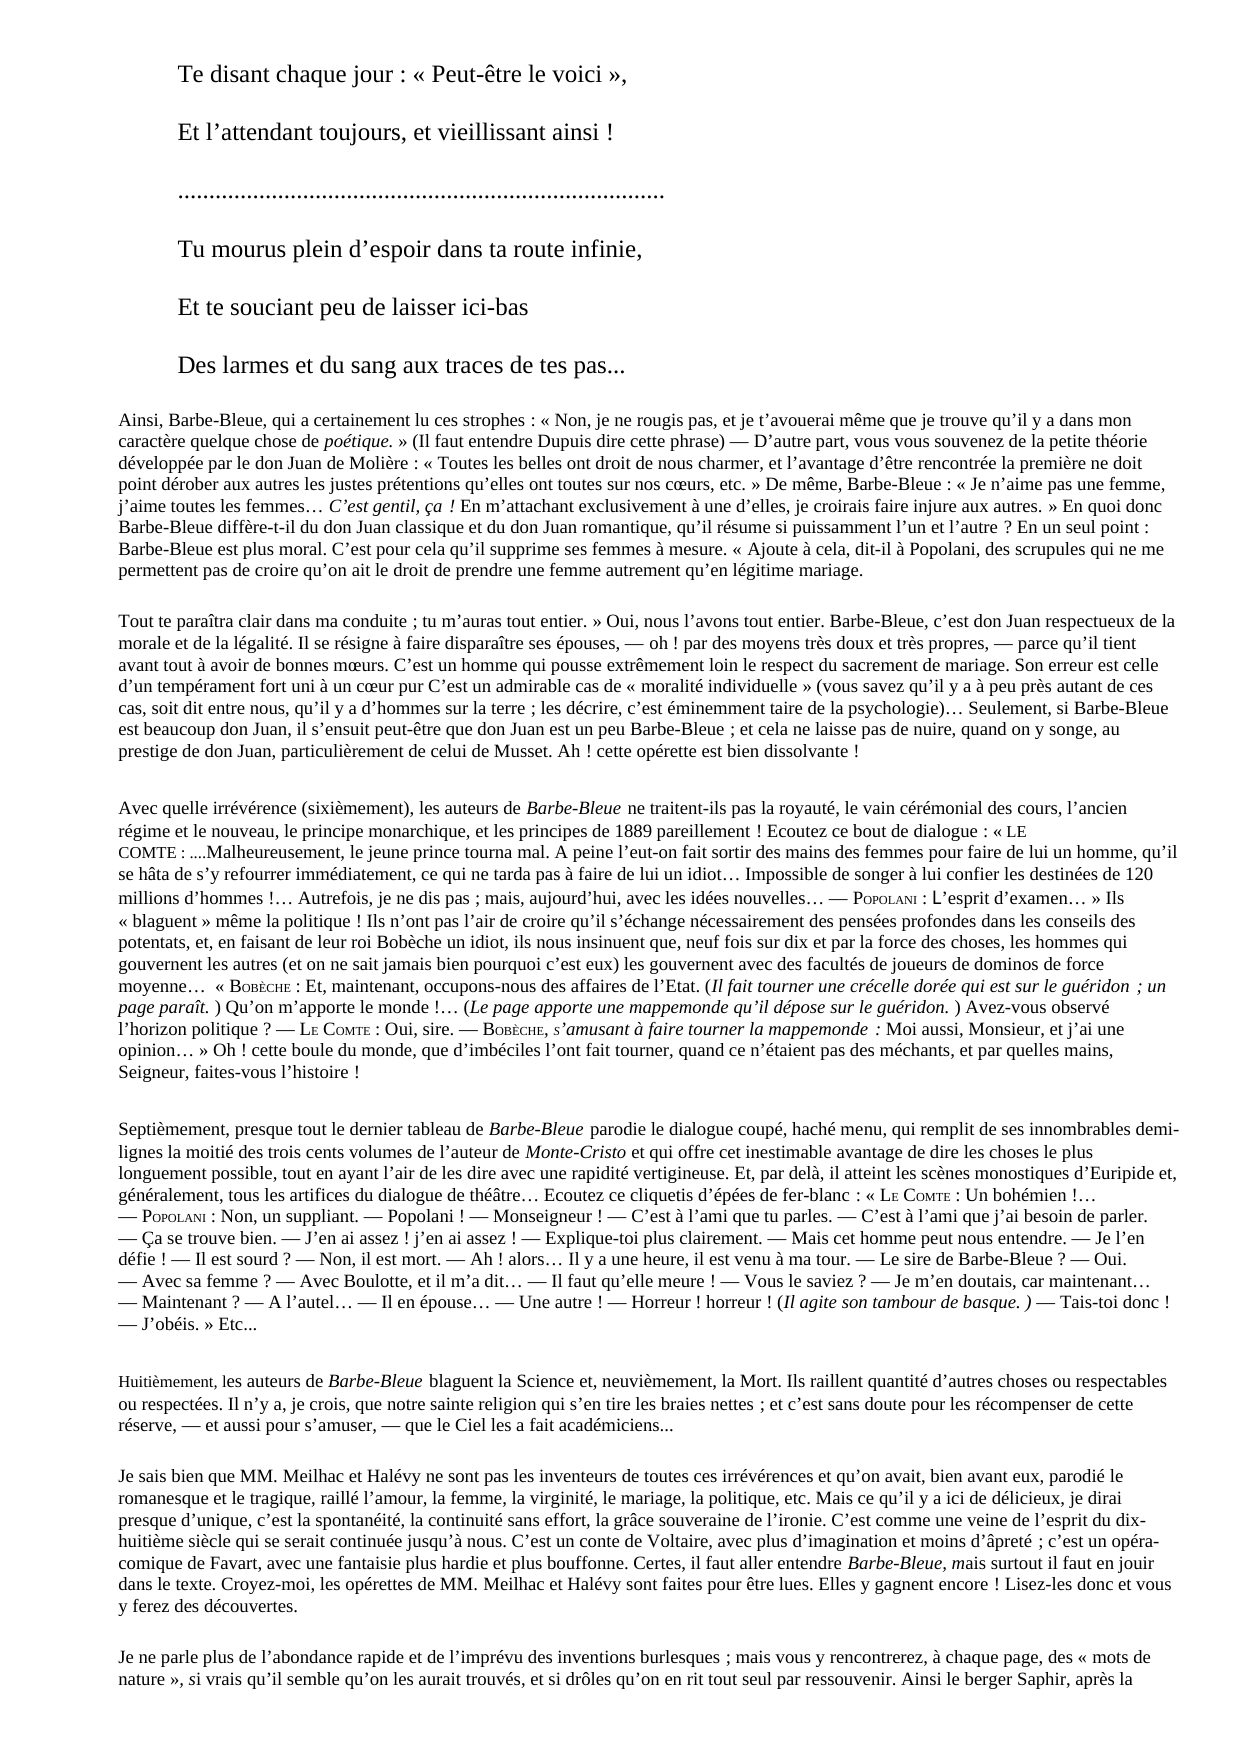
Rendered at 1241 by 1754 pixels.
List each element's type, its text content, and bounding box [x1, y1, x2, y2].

text Septièmement, presque tout le dernier tableau de Barbe-Bleue parodie le dialogue coupé, haché menu, qui remplit de ses innombrables demi-lignes la moitié des trois cents volumes de l’auteur de Monte-Cristo et qui offre cet inestimable avantage de dire les choses le plus longuement possible, tout en ayant l’air de les dire avec une rapidité vertigineuse. Et, par delà, il atteint les scènes monostiques d’Euripide et, généralement, tous les artifices du dialogue de théâtre… Ecoutez ce cliquetis d’épées de fer-blanc : « Le Comte : Un bohémien !… — Popolani : Non, un suppliant. — Popolani ! — Monseigneur ! — C’est à l’ami que tu parles. — C’est à l’ami que j’ai besoin de parler. — Ça se trouve bien. — J’en ai assez ! j’en ai assez ! — Explique-toi plus clairement. — Mais cet homme peut nous entendre. — Je l’en défie ! — Il est sourd ? — Non, il est mort. — Ah ! alors… Il y a une heure, il est venu à ma tour. — Le sire de Barbe-Bleue ? — Oui. — Avec sa femme ? — Avec Boulotte, et il m’a dit… — Il faut qu’elle meure ! — Vous le saviez ? — Je m’en doutais, car maintenant… — Maintenant ? — A l’autel… — Il en épouse… — Une autre ! — Horreur ! horreur ! (Il agite son tambour de basque. ) — Tais-toi donc ! — J’obéis. » Etc... [118, 1112, 1181, 1334]
text Des larmes et du sang aux traces de tes pas... [177, 350, 1122, 379]
text Ainsi, Barbe-Bleue, qui a certainement lu ces strophes : « Non, je ne rougis pas, et je t’avouerai même que je trouve qu’il y a dans mon caractère quelque chose de poétique. » (Il faut entendre Dupuis dire cette phrase) — D’autre part, vous vous souvenez de la petite théorie développée par le don Juan de Molière : « Toutes les belles ont droit de nous charmer, et l’avantage d’être rencontrée la première ne doit point dérober aux autres les justes prétentions qu’elles ont toutes sur nos cœurs, etc. » De même, Barbe-Bleue : « Je n’aime pas une femme, j’aime toutes les femmes… C’est gentil, ça ! En m’attachant exclusivement à une d’elles, je croirais faire injure aux autres. » En quoi donc Barbe-Bleue diffère-t-il du don Juan classique et du don Juan romantique, qu’il résume si puissamment l’un et l’autre ? En un seul point : Barbe-Bleue est plus moral. C’est pour cela qu’il supprime ses femmes à mesure. « Ajoute à cela, dit-il à Popolani, des scrupules qui ne me permettent pas de croire qu’on ait le droit de prendre une femme autrement qu’en légitime mariage. [118, 408, 1181, 581]
text Et l’attendant toujours, et vieillissant ainsi ! [177, 117, 1122, 146]
text Je ne parle plus de l’abondance rapide et de l’imprévu des inventions burlesques ; mais vous y rencontrerez, à chaque page, des « mots de nature », si vrais qu’il semble qu’on les aurait trouvés, et si drôles qu’on en rit tout seul par ressouvenir. Ainsi le berger Saphir, après la [118, 1646, 1181, 1689]
text Te disant chaque jour : « Peut-être le voici », [177, 59, 1122, 88]
text Avec quelle irrévérence (sixièmement), les auteurs de Barbe-Bleue ne traitent-ils pas la royauté, le vain cérémonial des cours, l’ancien régime et le nouveau, le principe monarchique, et les principes de 1889 pareillement ! Ecoutez ce bout de dialogue : « LE COMTE : ....Malheureusement, le jeune prince tourna mal. A peine l’eut-on fait sortir des mains des femmes pour faire de lui un homme, qu’il se hâta de s’y refourrer immédiatement, ce qui ne tarda pas à faire de lui un idiot… Impossible de songer à lui confier les destinées de 120 millions d’hommes !… Autrefois, je ne dis pas ; mais, aujourd’hui, avec les idées nouvelles… — Popolani : L’esprit d’examen… » Ils « blaguent » même la politique ! Ils n’ont pas l’air de croire qu’il s’échange nécessairement des pensées profondes dans les conseils des potentats, et, en faisant de leur roi Bobèche un idiot, ils nous insinuent que, neuf fois sur dix et par la force des choses, les hommes qui gouvernent les autres (et on ne sait jamais bien pourquoi c’est eux) les gouvernent avec des facultés de joueurs de dominos de force moyenne… « Bobèche : Et, maintenant, occupons-nous des affaires de l’Etat. (Il fait tourner une crécelle dorée qui est sur le guéridon ; un page paraît. ) Qu’on m’apporte le monde !… (Le page apporte une mappemonde qu’il dépose sur le guéridon. ) Avez-vous observé l’horizon politique ? — Le Comte : Oui, sire. — Bobèche, s’amusant à faire tourner la mappemonde : Moi aussi, Monsieur, et j’ai une opinion… » Oh ! cette boule du monde, que d’imbéciles l’ont fait tourner, quand ce n’étaient pas des méchants, et par quelles mains, Seigneur, faites-vous l’histoire ! [118, 791, 1181, 1082]
text .............................................................................. [177, 176, 1122, 204]
text Huitièmement, les auteurs de Barbe-Bleue blaguent la Science et, neuvièmement, la Mort. Ils raillent quantité d’autres choses ou respectables ou respectées. Il n’y a, je crois, que notre sainte religion qui s’en tire les braies nettes ; et c’est sans doute pour les récompenser de cette réserve, — et aussi pour s’amuser, — que le Ciel les a fait académiciens... [118, 1364, 1181, 1436]
text Je sais bien que MM. Meilhac et Halévy ne sont pas les inventeurs de toutes ces irrévérences et qu’on avait, bien avant eux, parodié le romanesque et le tragique, raillé l’amour, la femme, la virginité, le mariage, la politique, etc. Mais ce qu’il y a ici de délicieux, je dirai presque d’unique, c’est la spontanéité, la continuité sans effort, la grâce souveraine de l’ironie. C’est comme une veine de l’esprit du dix-huitième siècle qui se serait continuée jusqu’à nous. C’est un conte de Voltaire, avec plus d’imagination et moins d’âpreté ; c’est un opéra-comique de Favart, avec une fantaisie plus hardie et plus bouffonne. Certes, il faut aller entendre Barbe-Bleue, mais surtout il faut en jouir dans le texte. Croyez-moi, les opérettes de MM. Meilhac et Halévy sont faites pour être lues. Elles y gagnent encore ! Lisez-les donc et vous y ferez des découvertes. [118, 1465, 1181, 1616]
text Et te souciant peu de laisser ici-bas [177, 292, 1122, 321]
text Tu mourus plein d’espoir dans ta route infinie, [177, 234, 1122, 262]
text Tout te paraîtra clair dans ma conduite ; tu m’auras tout entier. » Oui, nous l’avons tout entier. Barbe-Bleue, c’est don Juan respectueux de la morale et de la légalité. Il se résigne à faire disparaître ses épouses, — oh ! par des moyens très doux et très propres, — parce qu’il tient avant tout à avoir de bonnes mœurs. C’est un homme qui pousse extrêmement loin le respect du sacrement de mariage. Son erreur est celle d’un tempérament fort uni à un cœur pur C’est un admirable cas de « moralité individuelle » (vous savez qu’il y a à peu près autant de ces cas, soit dit entre nous, qu’il y a d’hommes sur la terre ; les décrire, c’est éminemment taire de la psychologie)… Seulement, si Barbe-Bleue est beaucoup don Juan, il s’ensuit peut-être que don Juan est un peu Barbe-Bleue ; et cela ne laisse pas de nuire, quand on y songe, au prestige de don Juan, particulièrement de celui de Musset. Ah ! cette opérette est bien dissolvante ! [118, 610, 1181, 761]
